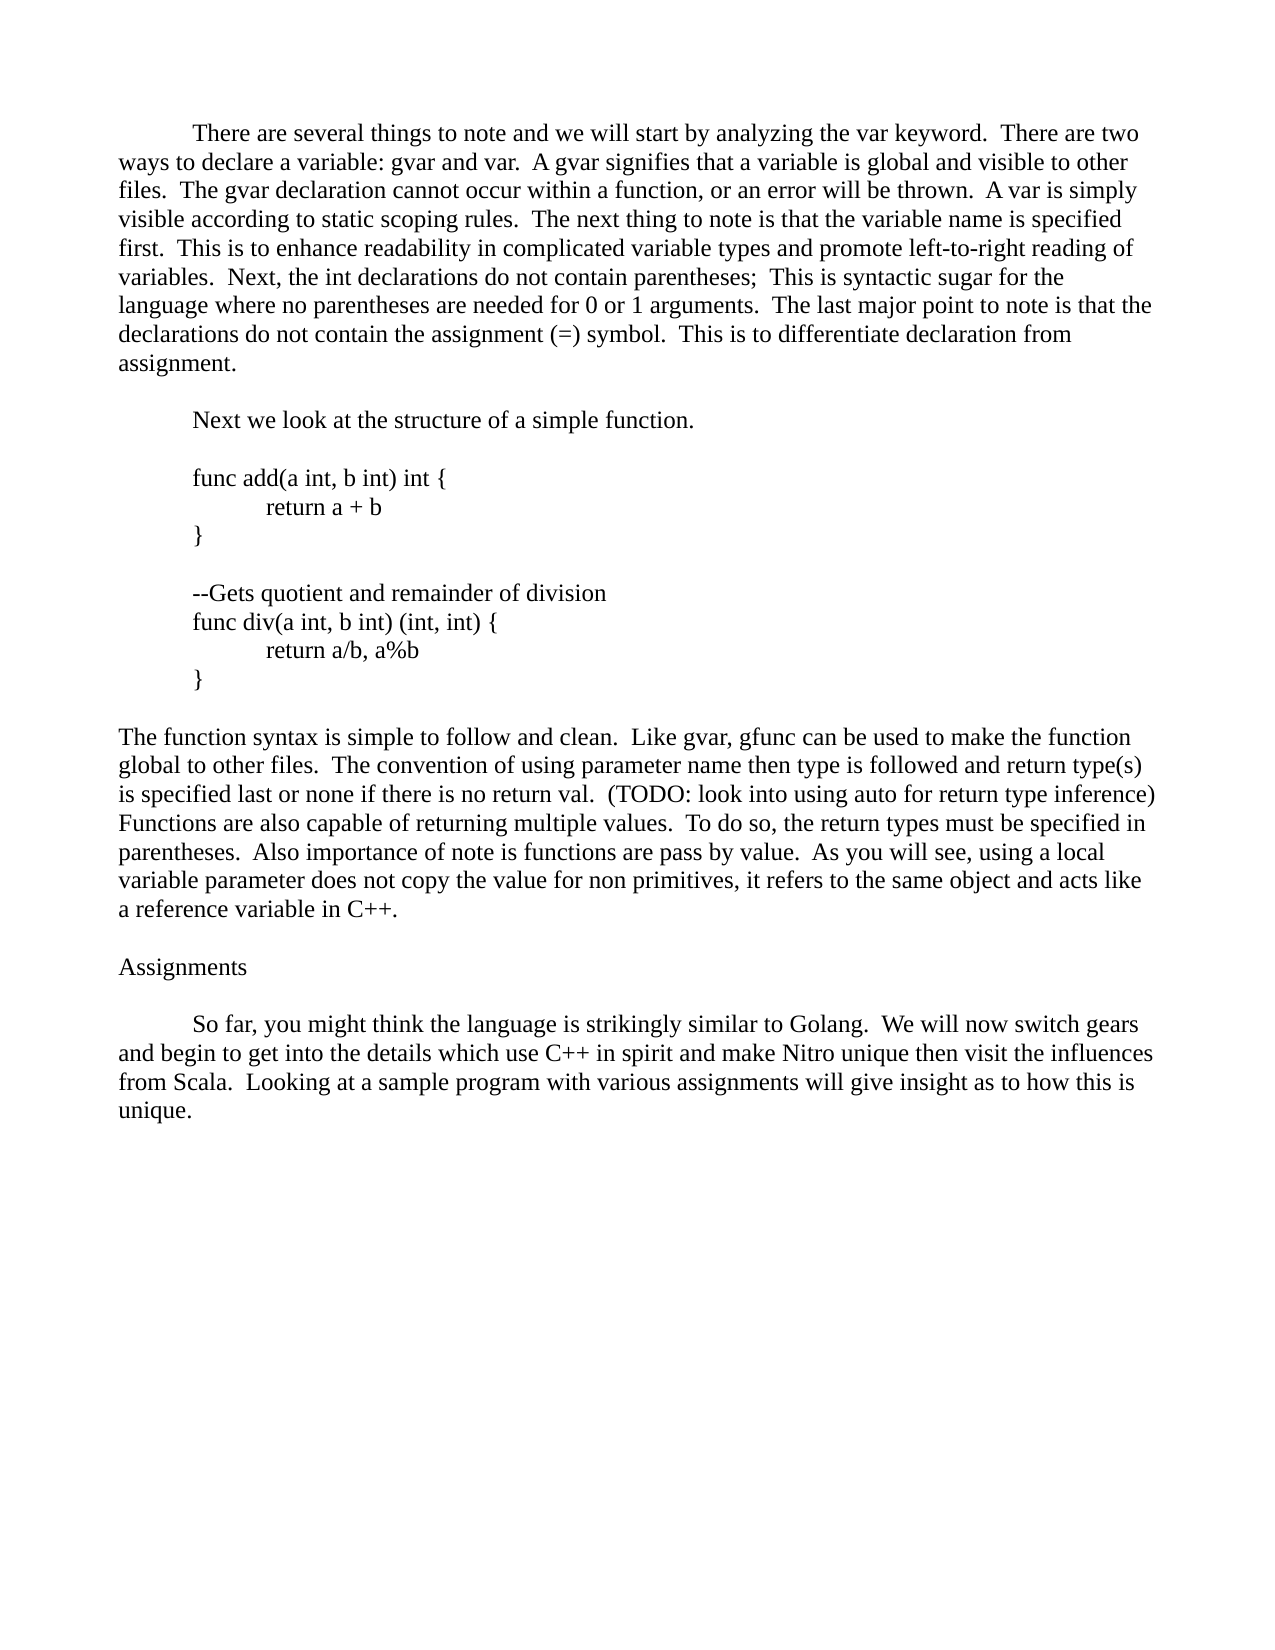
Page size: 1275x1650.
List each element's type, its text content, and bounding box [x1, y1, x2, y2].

text return a + b [118, 492, 1157, 521]
text } [118, 521, 1157, 549]
text Assignments [118, 952, 1157, 981]
text } [118, 664, 1157, 693]
text Next we look at the structure of a simple function. [118, 406, 1157, 434]
text func add(a int, b int) int { [118, 463, 1157, 492]
text func div(a int, b int) (int, int) { [118, 607, 1157, 636]
text return a/b, a%b [118, 636, 1157, 664]
text So far, you might think the language is strikingly similar to Golang. We will now switch gears and begin to get into the details which use C++ in spirit and make Nitro unique then visit the influences from Scala. Looking at a sample program with various assignments will give insight as to how this is unique. [118, 1009, 1157, 1124]
text The function syntax is simple to follow and clean. Like gvar, gfunc can be used to make the function global to other files. The convention of using parameter name then type is followed and return type(s) is specified last or none if there is no return val. (TODO: look into using auto for return type inference) Functions are also capable of returning multiple values. To do so, the return types must be specified in parentheses. Also importance of note is functions are pass by value. As you will see, using a local variable parameter does not copy the value for non primitives, it refers to the same object and acts like a reference variable in C++. [118, 722, 1157, 923]
text --Gets quotient and remainder of division [118, 578, 1157, 607]
text There are several things to note and we will start by analyzing the var keyword. There are two ways to declare a variable: gvar and var. A gvar signifies that a variable is global and visible to other files. The gvar declaration cannot occur within a function, or an error will be thrown. A var is simply visible according to static scoping rules. The next thing to note is that the variable name is specified first. This is to enhance readability in complicated variable types and promote left-to-right reading of variables. Next, the int declarations do not contain parentheses; This is syntactic sugar for the language where no parentheses are needed for 0 or 1 arguments. The last major point to note is that the declarations do not contain the assignment (=) symbol. This is to differentiate declaration from assignment. [118, 118, 1157, 377]
